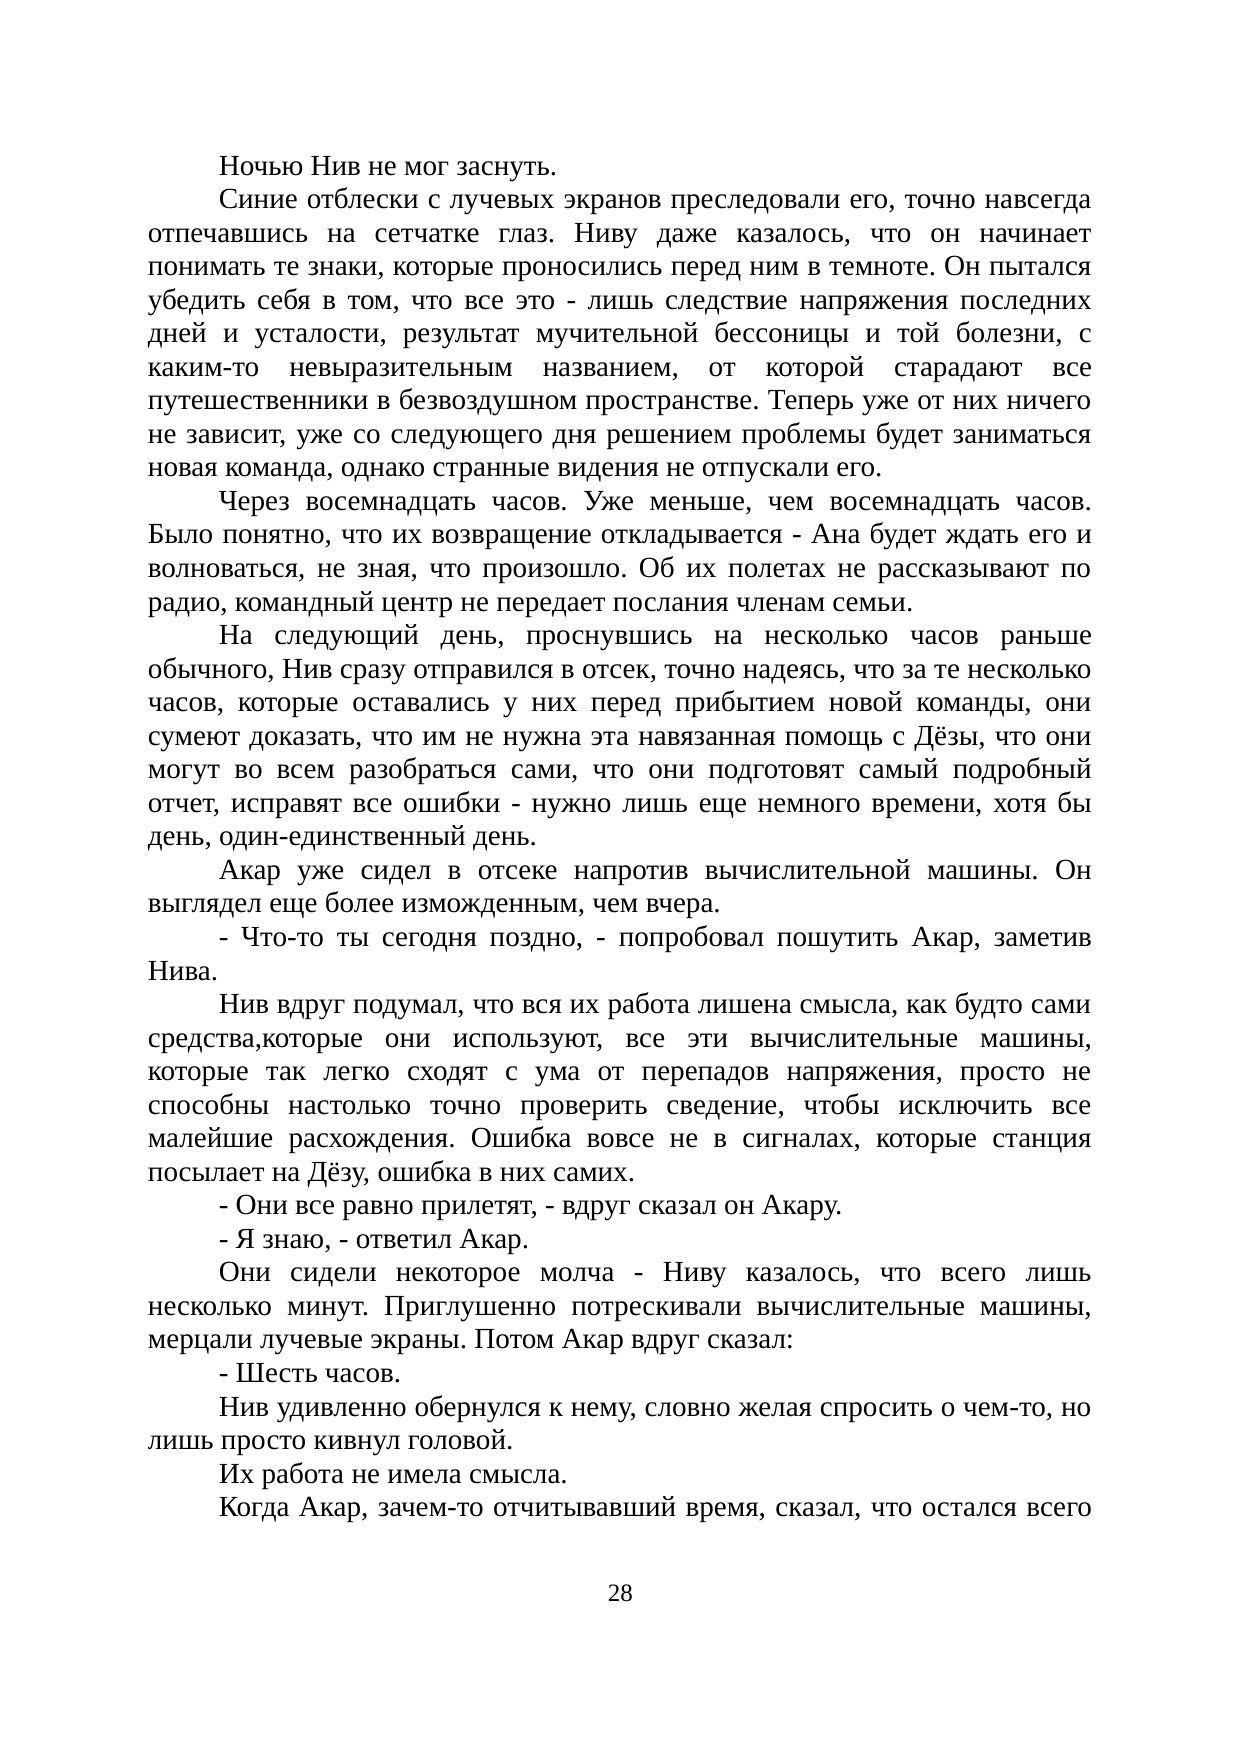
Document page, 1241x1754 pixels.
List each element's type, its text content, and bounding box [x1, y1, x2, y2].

text Ночью Нив не мог заснуть. [148, 148, 1093, 181]
text Они сидели некоторое молча - Ниву казалось, что всего лишь несколько минут. Приглушенно потрескивали вычислительные машины, мерцали лучевые экраны. Потом Акар вдруг сказал: [148, 1254, 1093, 1355]
text - Шесть часов. [148, 1355, 1093, 1389]
text Акар уже сидел в отсеке напротив вычислительной машины. Он выглядел еще более изможденным, чем вчера. [148, 852, 1093, 919]
text На следующий день, проснувшись на несколько часов раньше обычного, Нив сразу отправился в отсек, точно надеясь, что за те несколько часов, которые оставались у них перед прибытием новой команды, они сумеют доказать, что им не нужна эта навязанная помощь с Дёзы, что они могут во всем разобраться сами, что они подготовят самый подробный отчет, исправят все ошибки - нужно лишь еще немного времени, хотя бы день, один-единственный день. [148, 617, 1093, 852]
text Нив удивленно обернулся к нему, словно желая спросить о чем-то, но лишь просто кивнул головой. [148, 1389, 1093, 1456]
text - Они все равно прилетят, - вдруг сказал он Акару. [148, 1187, 1093, 1221]
text - Что-то ты сегодня поздно, - попробовал пошутить Акар, заметив Нива. [148, 919, 1093, 986]
text Нив вдруг подумал, что вся их работа лишена смысла, как будто сами средства,которые они используют, все эти вычислительные машины, которые так легко сходят с ума от перепадов напряжения, просто не способны настолько точно проверить сведение, чтобы исключить все малейшие расхождения. Ошибка вовсе не в сигналах, которые станция посылает на Дёзу, ошибка в них самих. [148, 986, 1093, 1187]
text Через восемнадцать часов. Уже меньше, чем восемнадцать часов. Было понятно, что их возвращение откладывается - Ана будет ждать его и волноваться, не зная, что произошло. Об их полетах не рассказывают по радио, командный центр не передает послания членам семьи. [148, 483, 1093, 617]
text - Я знаю, - ответил Акар. [148, 1221, 1093, 1254]
text Когда Акар, зачем-то отчитывавший время, сказал, что остался всего [148, 1489, 1093, 1523]
text Их работа не имела смысла. [148, 1456, 1093, 1489]
text Синие отблески с лучевых экранов преследовали его, точно навсегда отпечавшись на сетчатке глаз. Ниву даже казалось, что он начинает понимать те знаки, которые проносились перед ним в темноте. Он пытался убедить себя в том, что все это - лишь следствие напряжения последних дней и усталости, результат мучительной бессоницы и той болезни, с каким-то невыразительным названием, от которой старадают все путешественники в безвоздушном пространстве. Теперь уже от них ничего не зависит, уже со следующего дня решением проблемы будет заниматься новая команда, однако странные видения не отпускали его. [148, 181, 1093, 483]
